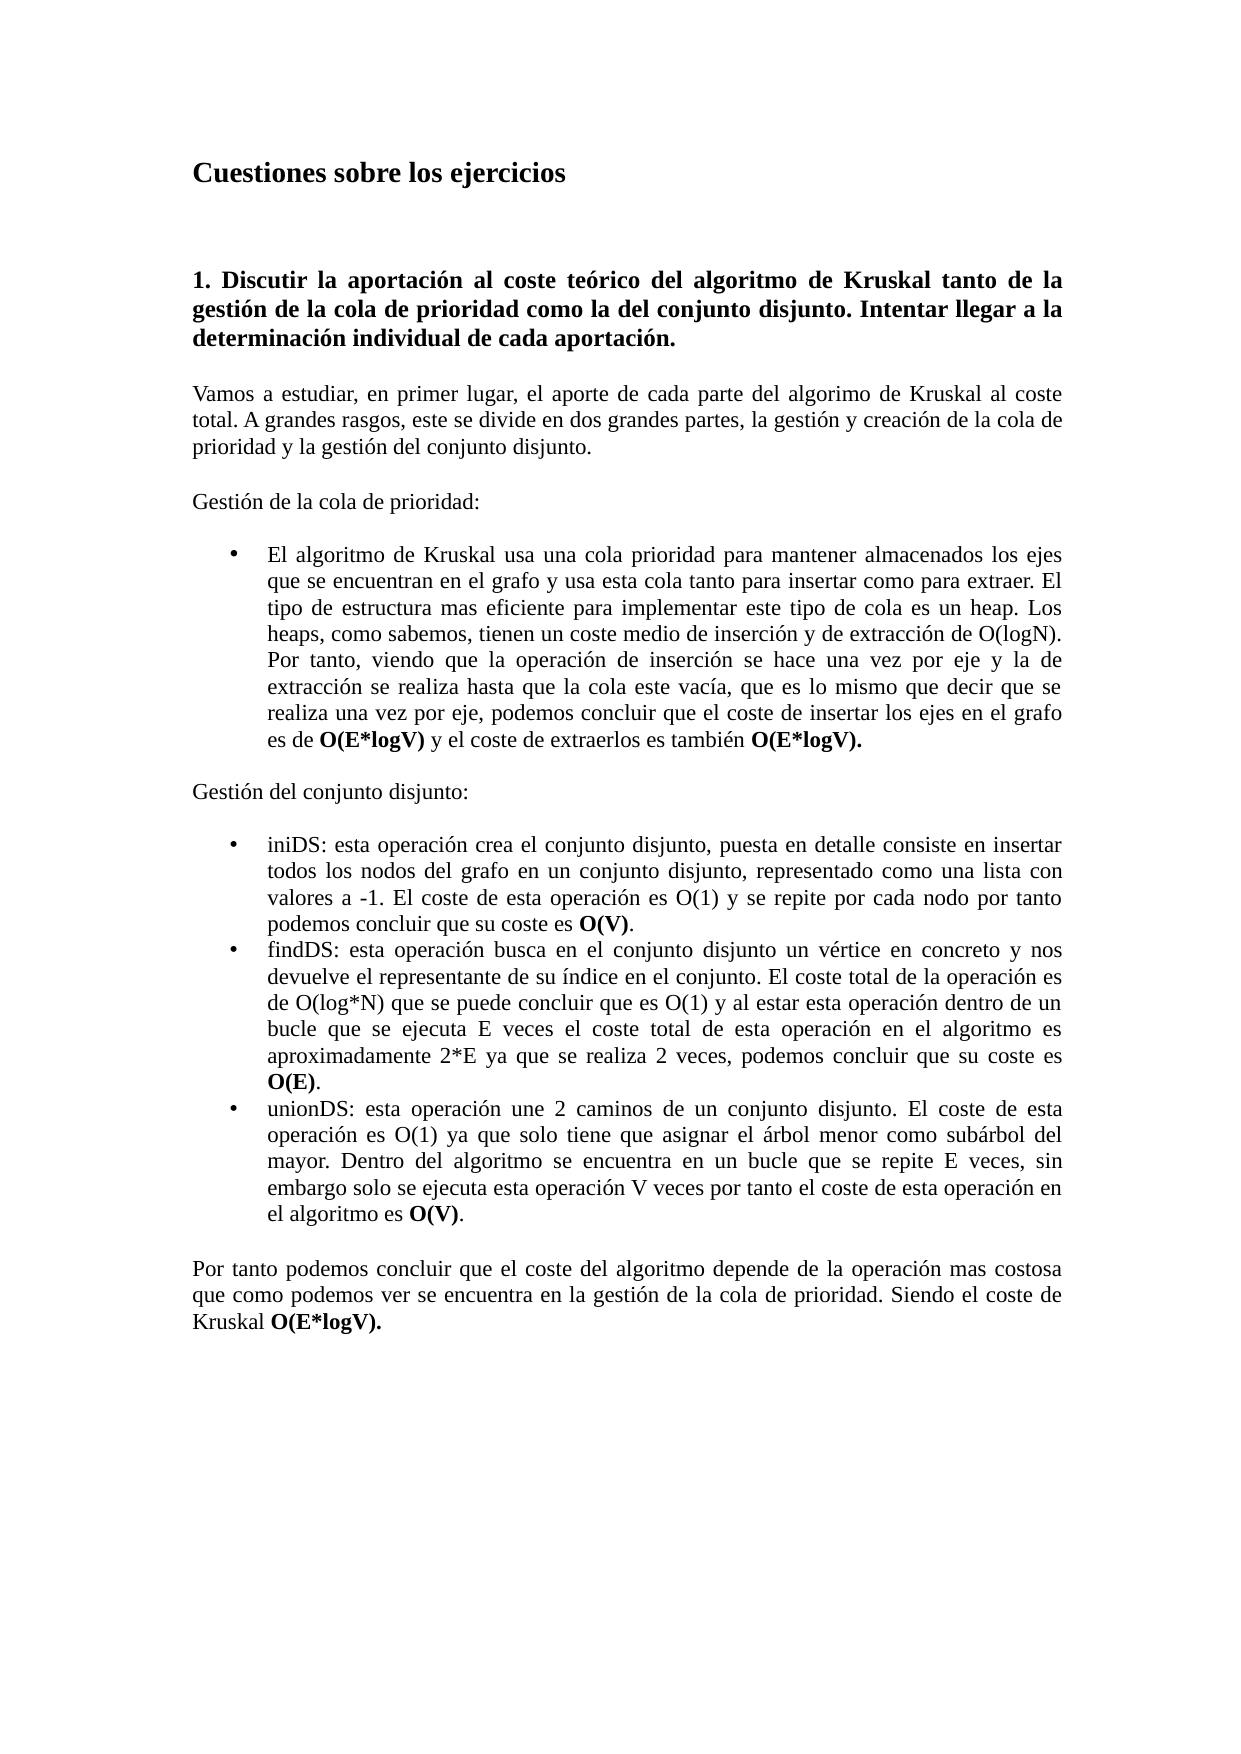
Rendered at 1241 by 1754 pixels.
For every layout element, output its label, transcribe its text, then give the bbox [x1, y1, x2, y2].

text 1. Discutir la aportación al coste teórico del algoritmo de Kruskal tanto de la gestión de la cola de prioridad como la del conjunto disjunto. Intentar llegar a la determinación individual de cada aportación. [192, 265, 1064, 351]
text Gestión de la cola de prioridad: [192, 488, 1064, 514]
list findDS: esta operación busca en el conjunto disjunto un vértice en concreto y nos devuelve el representante de su índice en el conjunto. El coste total de la operación es de O(log*N) que se puede concluir que es O(1) y al estar esta operación dentro de un bucle que se ejecuta E veces el coste total de esta operación en el algoritmo es aproximadamente 2*E ya que se realiza 2 veces, podemos concluir que su coste es O(E). [229, 936, 1064, 1094]
list iniDS: esta operación crea el conjunto disjunto, puesta en detalle consiste en insertar todos los nodos del grafo en un conjunto disjunto, representado como una lista con valores a -1. El coste de esta operación es O(1) y se repite por cada nodo por tanto podemos concluir que su coste es O(V). [229, 831, 1064, 936]
text Vamos a estudiar, en primer lugar, el aporte de cada parte del algorimo de Kruskal al coste total. A grandes rasgos, este se divide en dos grandes partes, la gestión y creación de la cola de prioridad y la gestión del conjunto disjunto. [192, 380, 1064, 459]
text Cuestiones sobre los ejercicios [192, 156, 1064, 189]
text Gestión del conjunto disjunto: [192, 778, 1064, 805]
list El algoritmo de Kruskal usa una cola prioridad para mantener almacenados los ejes que se encuentran en el grafo y usa esta cola tanto para insertar como para extraer. El tipo de estructura mas eficiente para implementar este tipo de cola es un heap. Los heaps, como sabemos, tienen un coste medio de inserción y de extracción de O(logN). Por tanto, viendo que la operación de inserción se hace una vez por eje y la de extracción se realiza hasta que la cola este vacía, que es lo mismo que decir que se realiza una vez por eje, podemos concluir que el coste de insertar los ejes en el grafo es de O(E*logV) y el coste de extraerlos es también O(E*logV). [229, 541, 1064, 752]
text Por tanto podemos concluir que el coste del algoritmo depende de la operación mas costosa que como podemos ver se encuentra en la gestión de la cola de prioridad. Siendo el coste de Kruskal O(E*logV). [192, 1255, 1064, 1334]
list unionDS: esta operación une 2 caminos de un conjunto disjunto. El coste de esta operación es O(1) ya que solo tiene que asignar el árbol menor como subárbol del mayor. Dentro del algoritmo se encuentra en un bucle que se repite E veces, sin embargo solo se ejecuta esta operación V veces por tanto el coste de esta operación en el algoritmo es O(V). [229, 1094, 1064, 1226]
